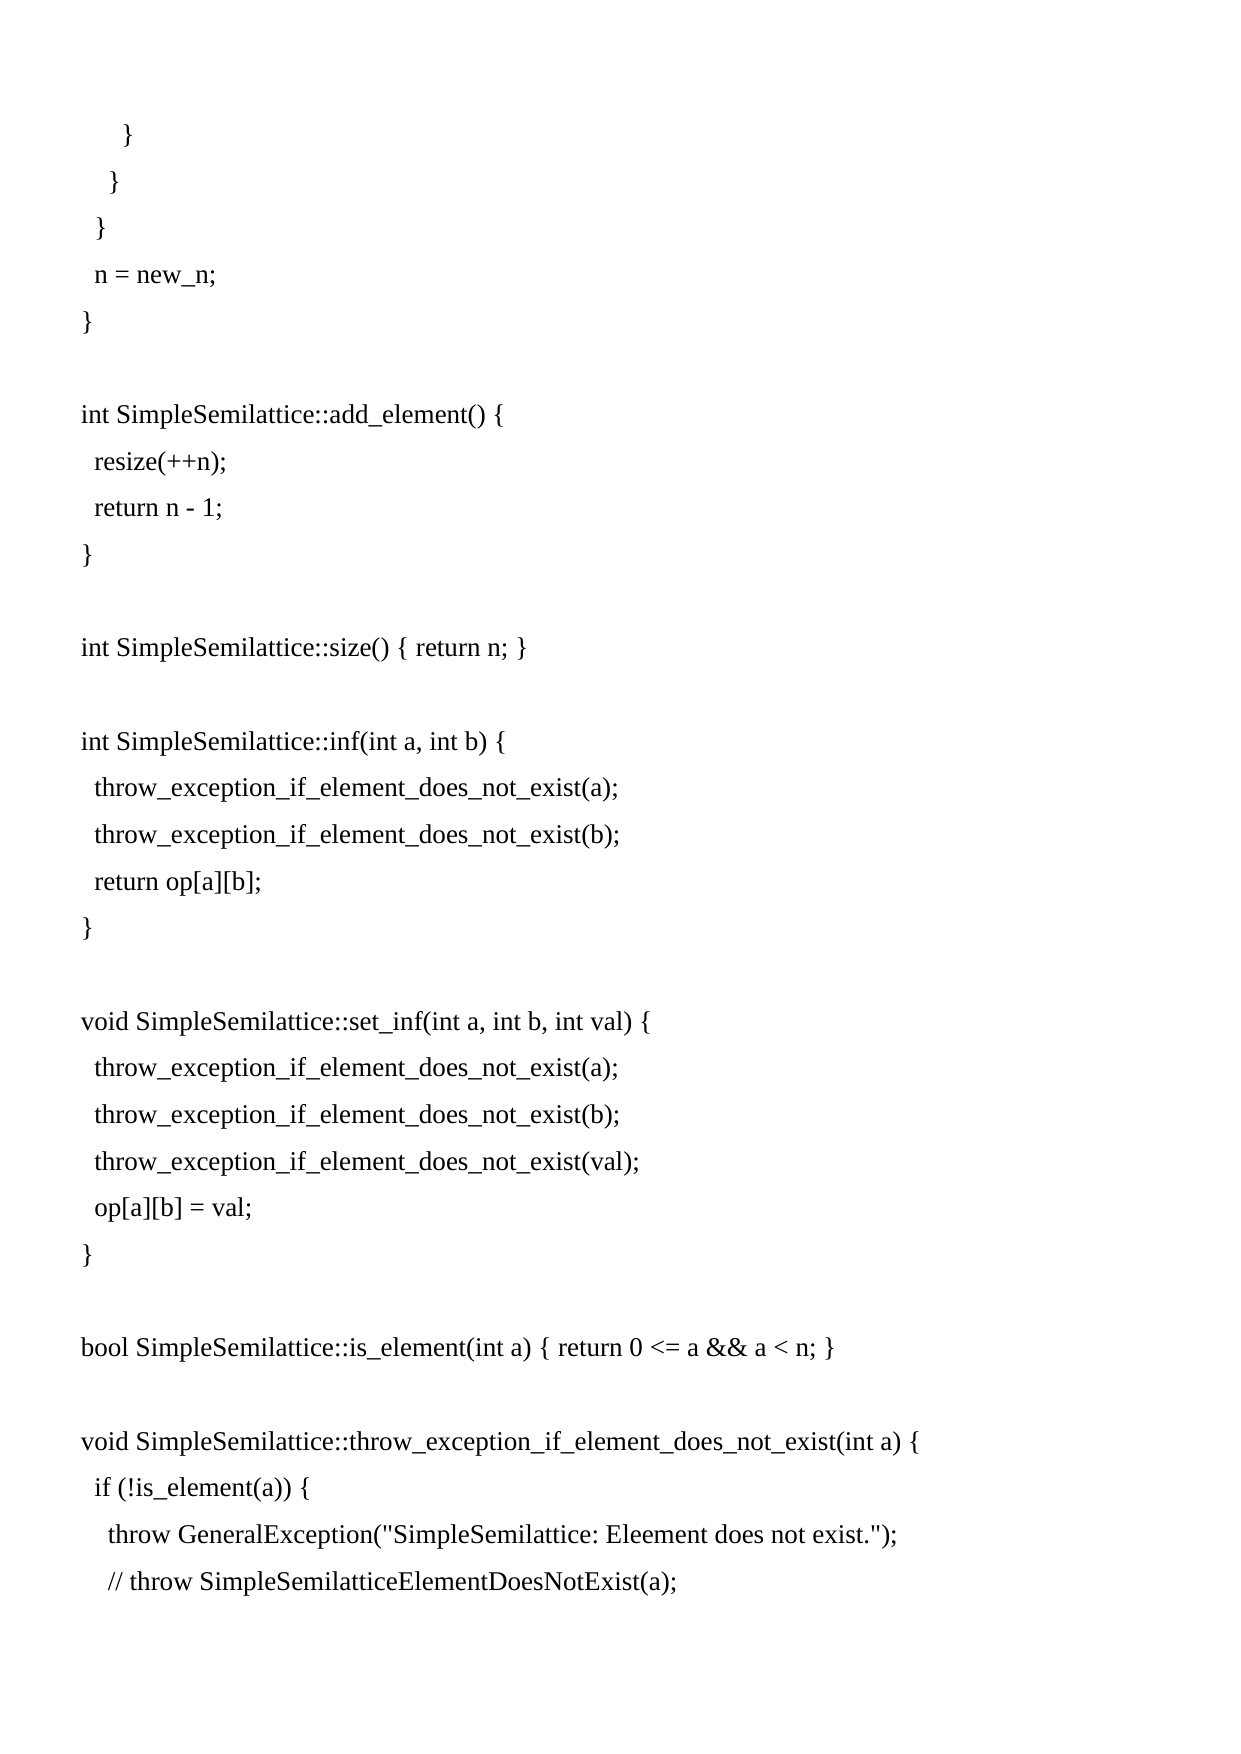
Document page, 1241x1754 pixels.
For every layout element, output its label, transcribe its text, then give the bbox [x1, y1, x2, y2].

list // throw SimpleSemilatticeElementDoesNotExist(a); [81, 1565, 1122, 1596]
list } [81, 538, 1122, 569]
list } [81, 165, 1122, 196]
list void SimpleSemilattice::set_inf(int a, int b, int val) { [81, 1005, 1122, 1036]
list throw_exception_if_element_does_not_exist(val); [81, 1145, 1122, 1176]
list } [81, 911, 1122, 943]
list if (!is_element(a)) { [81, 1471, 1122, 1503]
list bool SimpleSemilattice::is_element(int a) { return 0 <= a && a < n; } [81, 1331, 1122, 1363]
list } [81, 118, 1122, 149]
list int SimpleSemilattice::size() { return n; } [81, 631, 1122, 663]
list throw GeneralException("SimpleSemilattice: Eleement does not exist."); [81, 1518, 1122, 1549]
list int SimpleSemilattice::inf(int a, int b) { [81, 725, 1122, 756]
list int SimpleSemilattice::add_element() { [81, 398, 1122, 429]
list n = new_n; [81, 258, 1122, 289]
list throw_exception_if_element_does_not_exist(a); [81, 1051, 1122, 1083]
list throw_exception_if_element_does_not_exist(a); [81, 771, 1122, 803]
list throw_exception_if_element_does_not_exist(b); [81, 818, 1122, 849]
list void SimpleSemilattice::throw_exception_if_element_does_not_exist(int a) { [81, 1425, 1122, 1456]
list } [81, 211, 1122, 243]
list } [81, 305, 1122, 336]
list throw_exception_if_element_does_not_exist(b); [81, 1098, 1122, 1129]
list return op[a][b]; [81, 865, 1122, 896]
list op[a][b] = val; [81, 1191, 1122, 1223]
list } [81, 1238, 1122, 1269]
list return n - 1; [81, 491, 1122, 523]
list resize(++n); [81, 445, 1122, 476]
